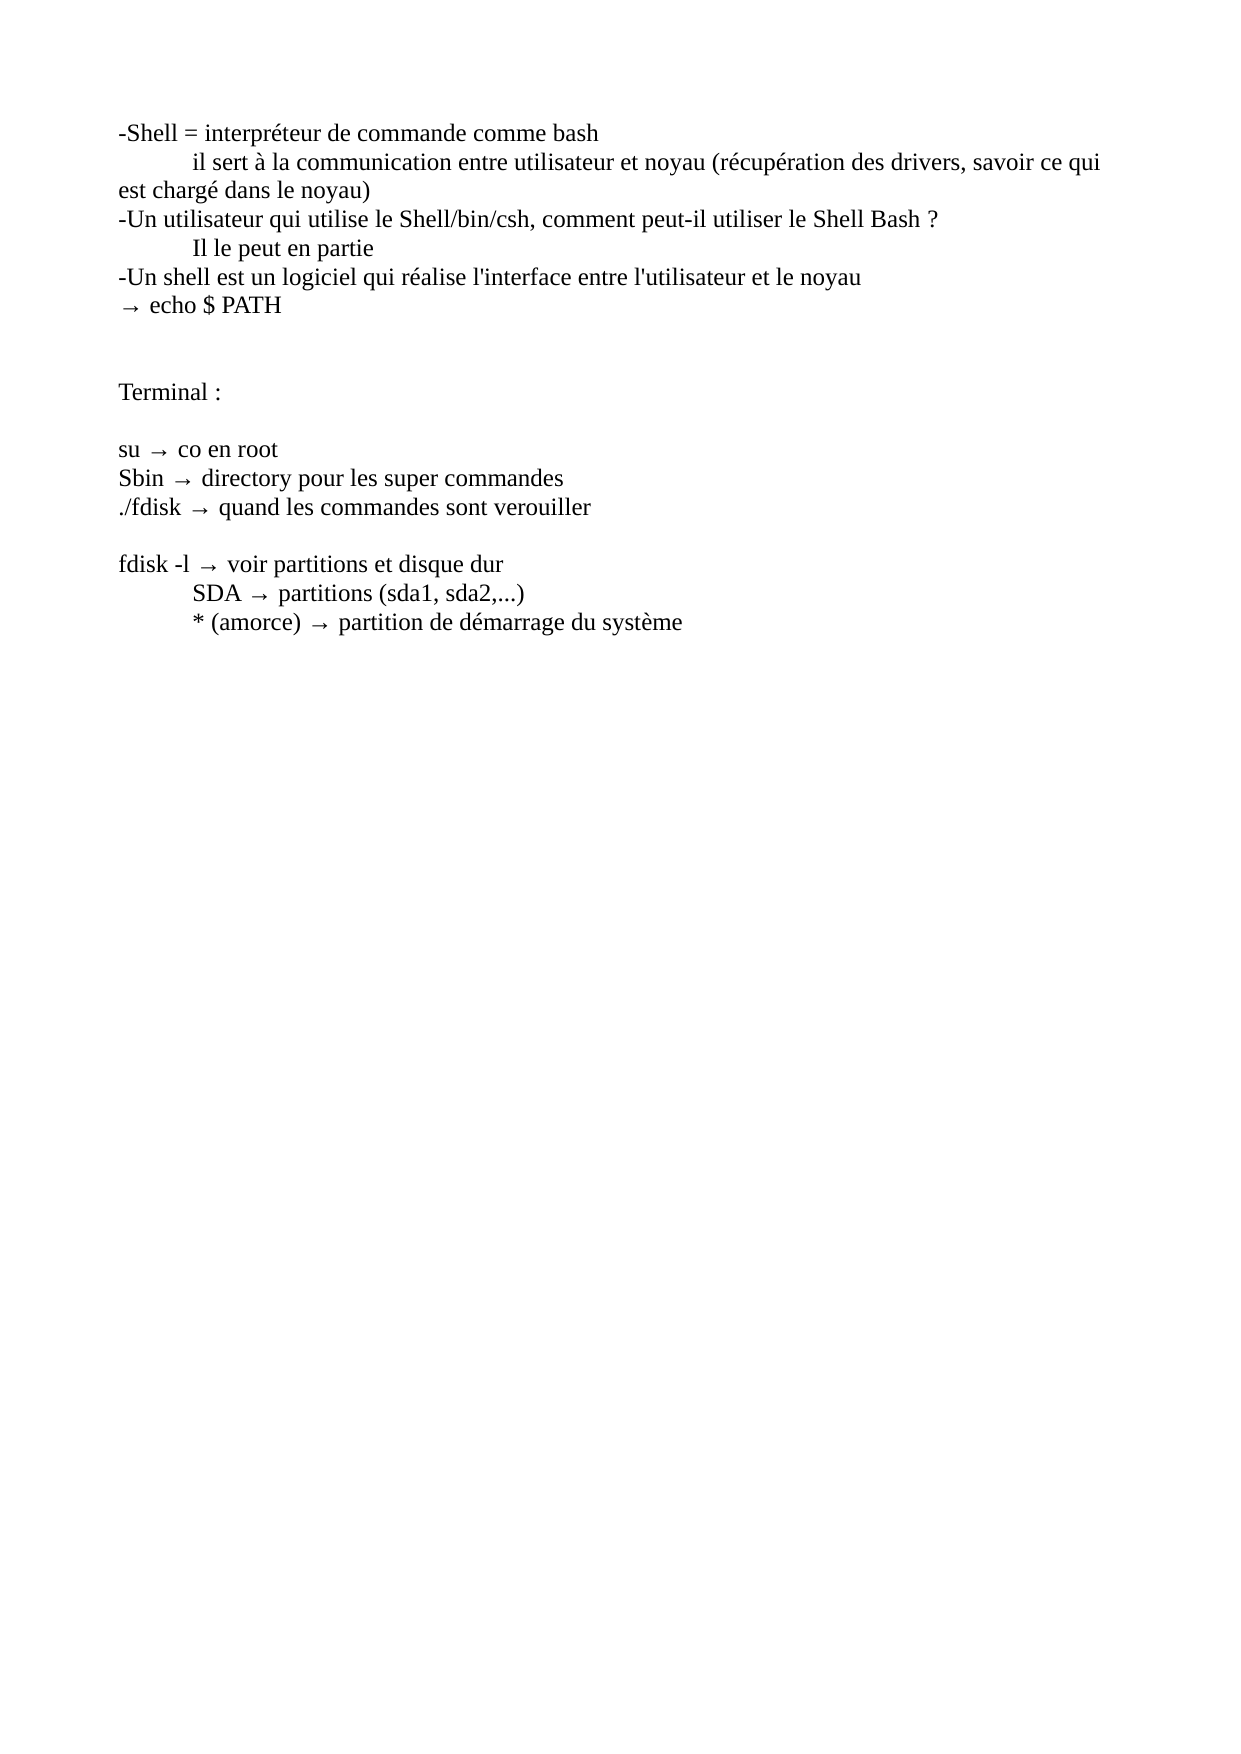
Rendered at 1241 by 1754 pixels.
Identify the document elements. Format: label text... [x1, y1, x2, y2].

text → echo $ PATH [118, 291, 1122, 319]
text il sert à la communication entre utilisateur et noyau (récupération des drivers, savoir ce qui est chargé dans le noyau) [118, 147, 1122, 204]
text fdisk -l → voir partitions et disque dur [118, 549, 1122, 578]
text ./fdisk → quand les commandes sont verouiller [118, 492, 1122, 521]
text -Un utilisateur qui utilise le Shell/bin/csh, comment peut-il utiliser le Shell Bash ? [118, 204, 1122, 233]
text * (amorce) → partition de démarrage du système [118, 607, 1122, 636]
text Terminal : [118, 377, 1122, 406]
text SDA → partitions (sda1, sda2,...) [118, 578, 1122, 607]
text -Un shell est un logiciel qui réalise l'interface entre l'utilisateur et le noyau [118, 262, 1122, 291]
text Sbin → directory pour les super commandes [118, 463, 1122, 492]
text su → co en root [118, 434, 1122, 463]
text -Shell = interpréteur de commande comme bash [118, 118, 1122, 147]
text Il le peut en partie [118, 233, 1122, 262]
